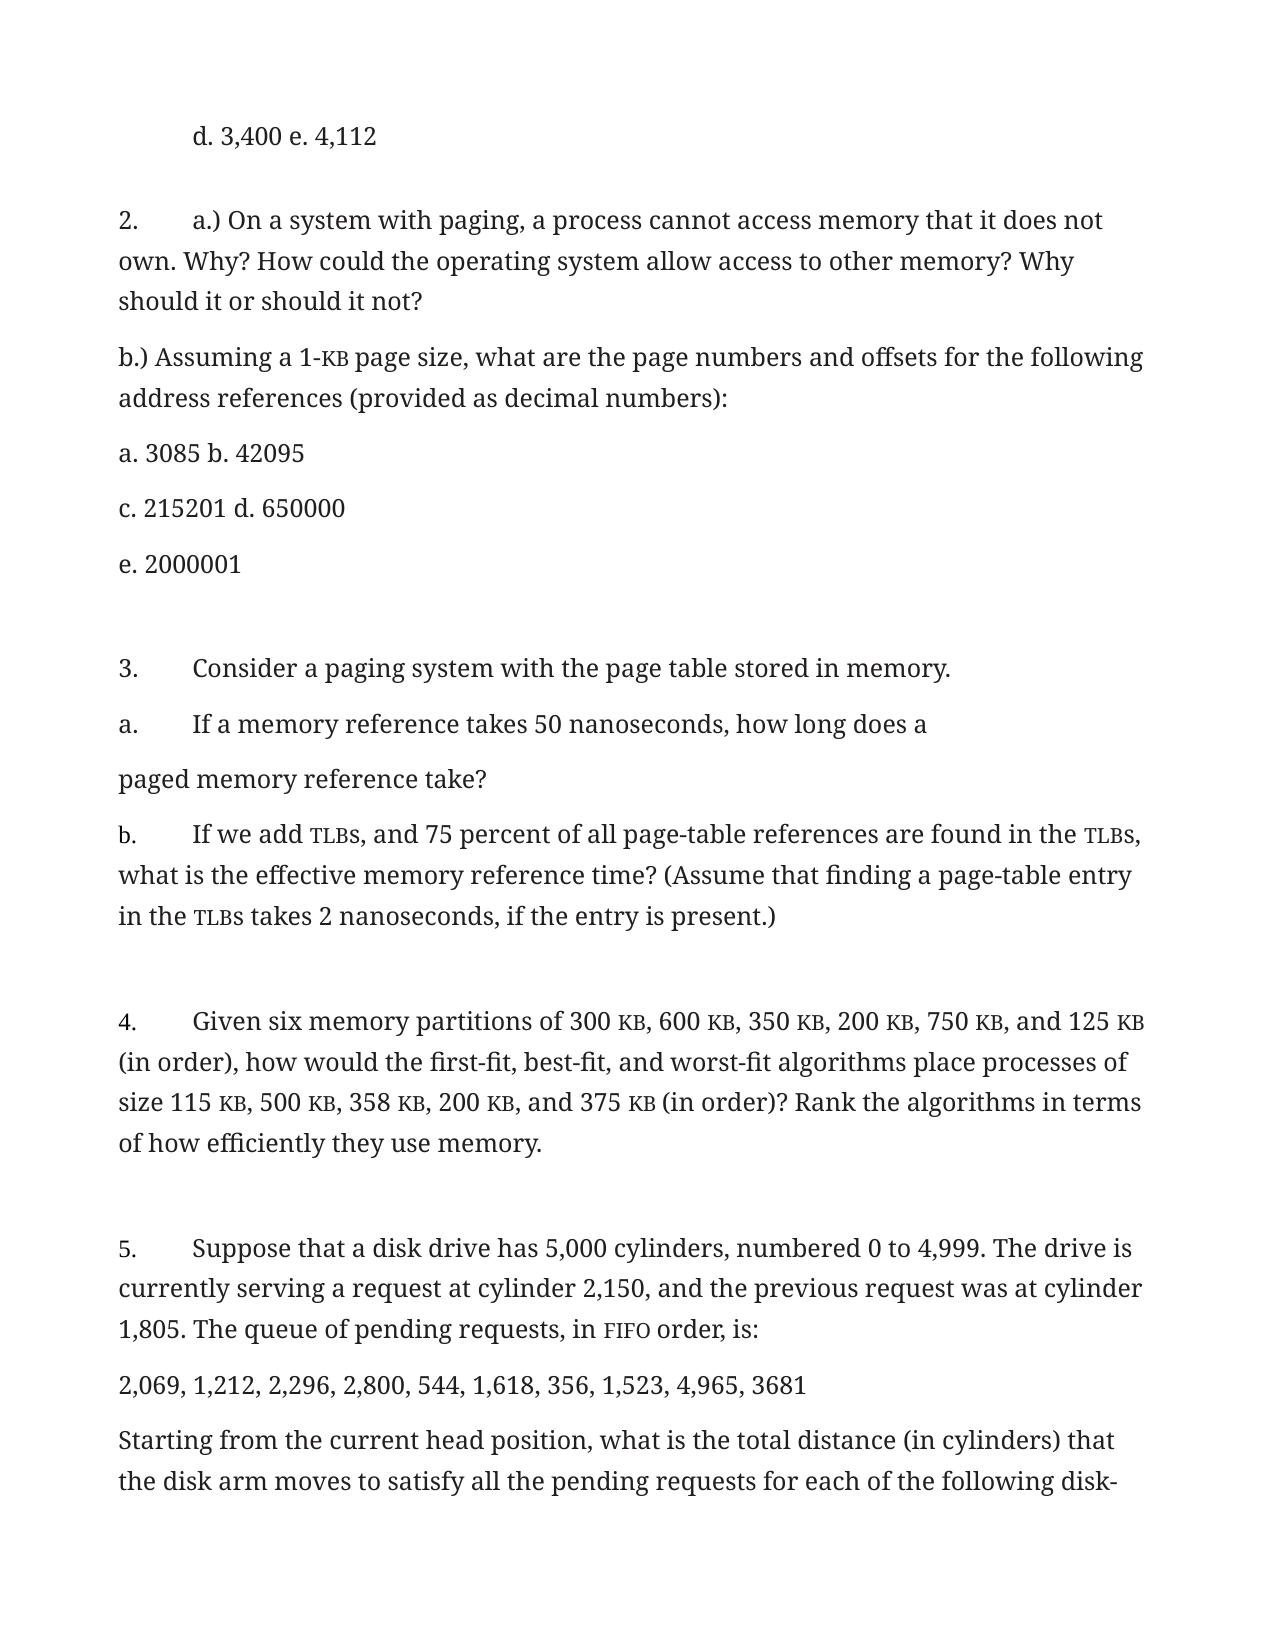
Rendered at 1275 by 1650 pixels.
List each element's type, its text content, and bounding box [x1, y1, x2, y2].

list If a memory reference takes 50 nanoseconds, how long does a [118, 706, 1157, 740]
text Starting from the current head position, what is the total distance (in cylinders) that the disk arm moves to satisfy all the pending requests for each of the following disk- [118, 1423, 1157, 1498]
text d. 3,400 e. 4,112 [118, 118, 1157, 152]
text a. 3085 b. 42095 [118, 436, 1157, 470]
text c. 215201 d. 650000 [118, 491, 1157, 525]
text 2,069, 1,212, 2,296, 2,800, 544, 1,618, 356, 1,523, 4,965, 3681 [118, 1367, 1157, 1401]
list If we add TLBs, and 75 percent of all page-table references are found in the TLBs, what is the effective memory reference time? (Assume that finding a page-table entry in the TLBs takes 2 nanoseconds, if the entry is present.) [118, 817, 1157, 933]
list a.) On a system with paging, a process cannot access memory that it does not own. Why? How could the operating system allow access to other memory? Why should it or should it not? [118, 202, 1157, 318]
text paged memory reference take? [118, 762, 1157, 796]
list Suppose that a disk drive has 5,000 cylinders, numbered 0 to 4,999. The drive is currently serving a request at cylinder 2,150, and the previous request was at cylinder 1,805. The queue of pending requests, in FIFO order, is: [118, 1230, 1157, 1346]
list Given six memory partitions of 300 KB, 600 KB, 350 KB, 200 KB, 750 KB, and 125 KB (in order), how would the first-fit, best-fit, and worst-fit algorithms place processes of size 115 KB, 500 KB, 358 KB, 200 KB, and 375 KB (in order)? Rank the algorithms in terms of how efficiently they use memory. [118, 1003, 1157, 1160]
text b.) Assuming a 1-KB page size, what are the page numbers and offsets for the following address references (provided as decimal numbers): [118, 339, 1157, 414]
list Consider a paging system with the page table stored in memory. [118, 651, 1157, 685]
text e. 2000001 [118, 546, 1157, 581]
